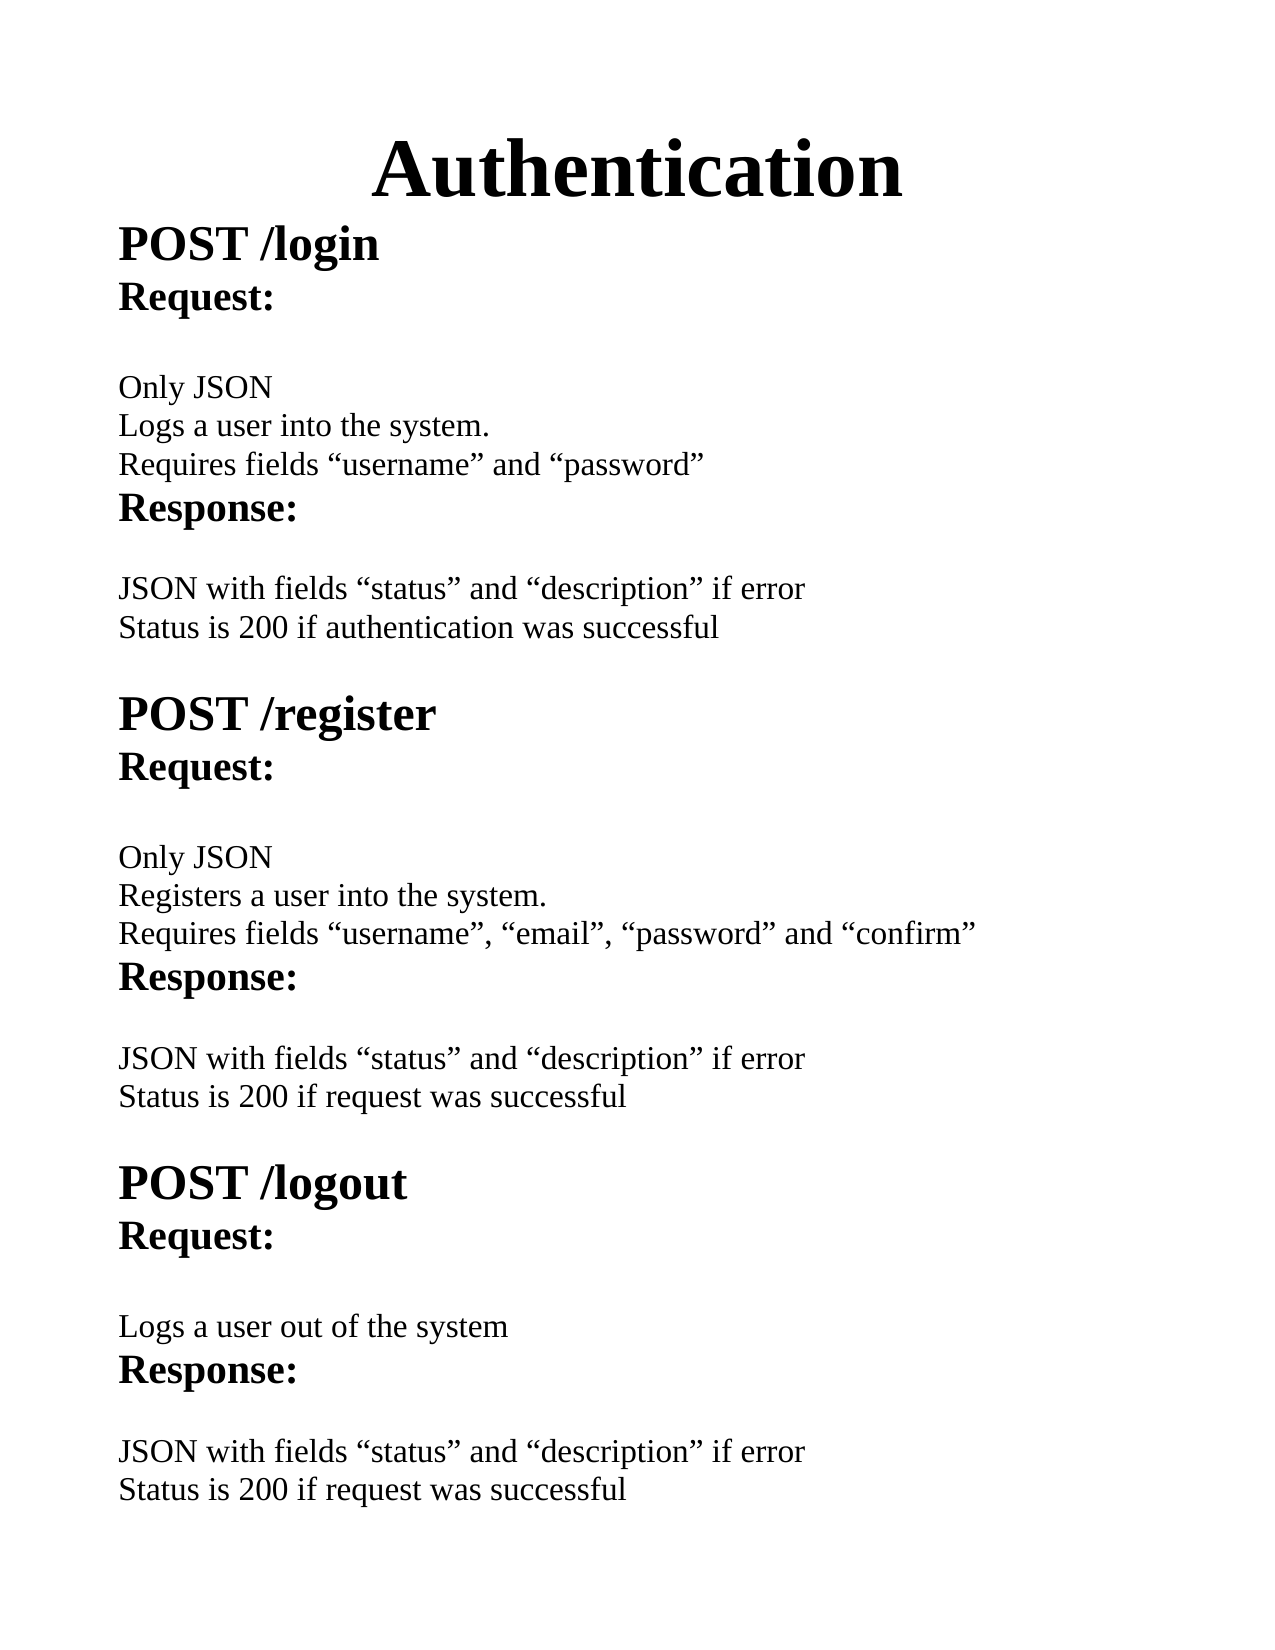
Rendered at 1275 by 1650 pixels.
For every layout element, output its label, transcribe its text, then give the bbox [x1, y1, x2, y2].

text Only JSON [118, 367, 1157, 406]
text Logs a user into the system. [118, 406, 1157, 444]
text POST /register [118, 683, 1157, 741]
text Requires fields “username” and “password” [118, 444, 1157, 482]
text Only JSON [118, 837, 1157, 875]
text JSON with fields “status” and “description” if error Status is 200 if request was successful [118, 1431, 1157, 1508]
text Response: [118, 1345, 1157, 1393]
text Requires fields “username”, “email”, “password” and “confirm” [118, 913, 1157, 952]
text POST /logout [118, 1153, 1157, 1211]
text Logs a user out of the system [118, 1306, 1157, 1345]
text JSON with fields “status” and “description” if error Status is 200 if authentication was successful [118, 568, 1157, 645]
text POST /login [118, 214, 1157, 271]
text JSON with fields “status” and “description” if error Status is 200 if request was successful [118, 1038, 1157, 1115]
text Authentication [118, 118, 1157, 214]
text Response: [118, 952, 1157, 1000]
text Request: [118, 741, 1157, 789]
text Registers a user into the system. [118, 875, 1157, 913]
text Request: [118, 1211, 1157, 1258]
text Response: [118, 482, 1157, 530]
text Request: [118, 271, 1157, 319]
